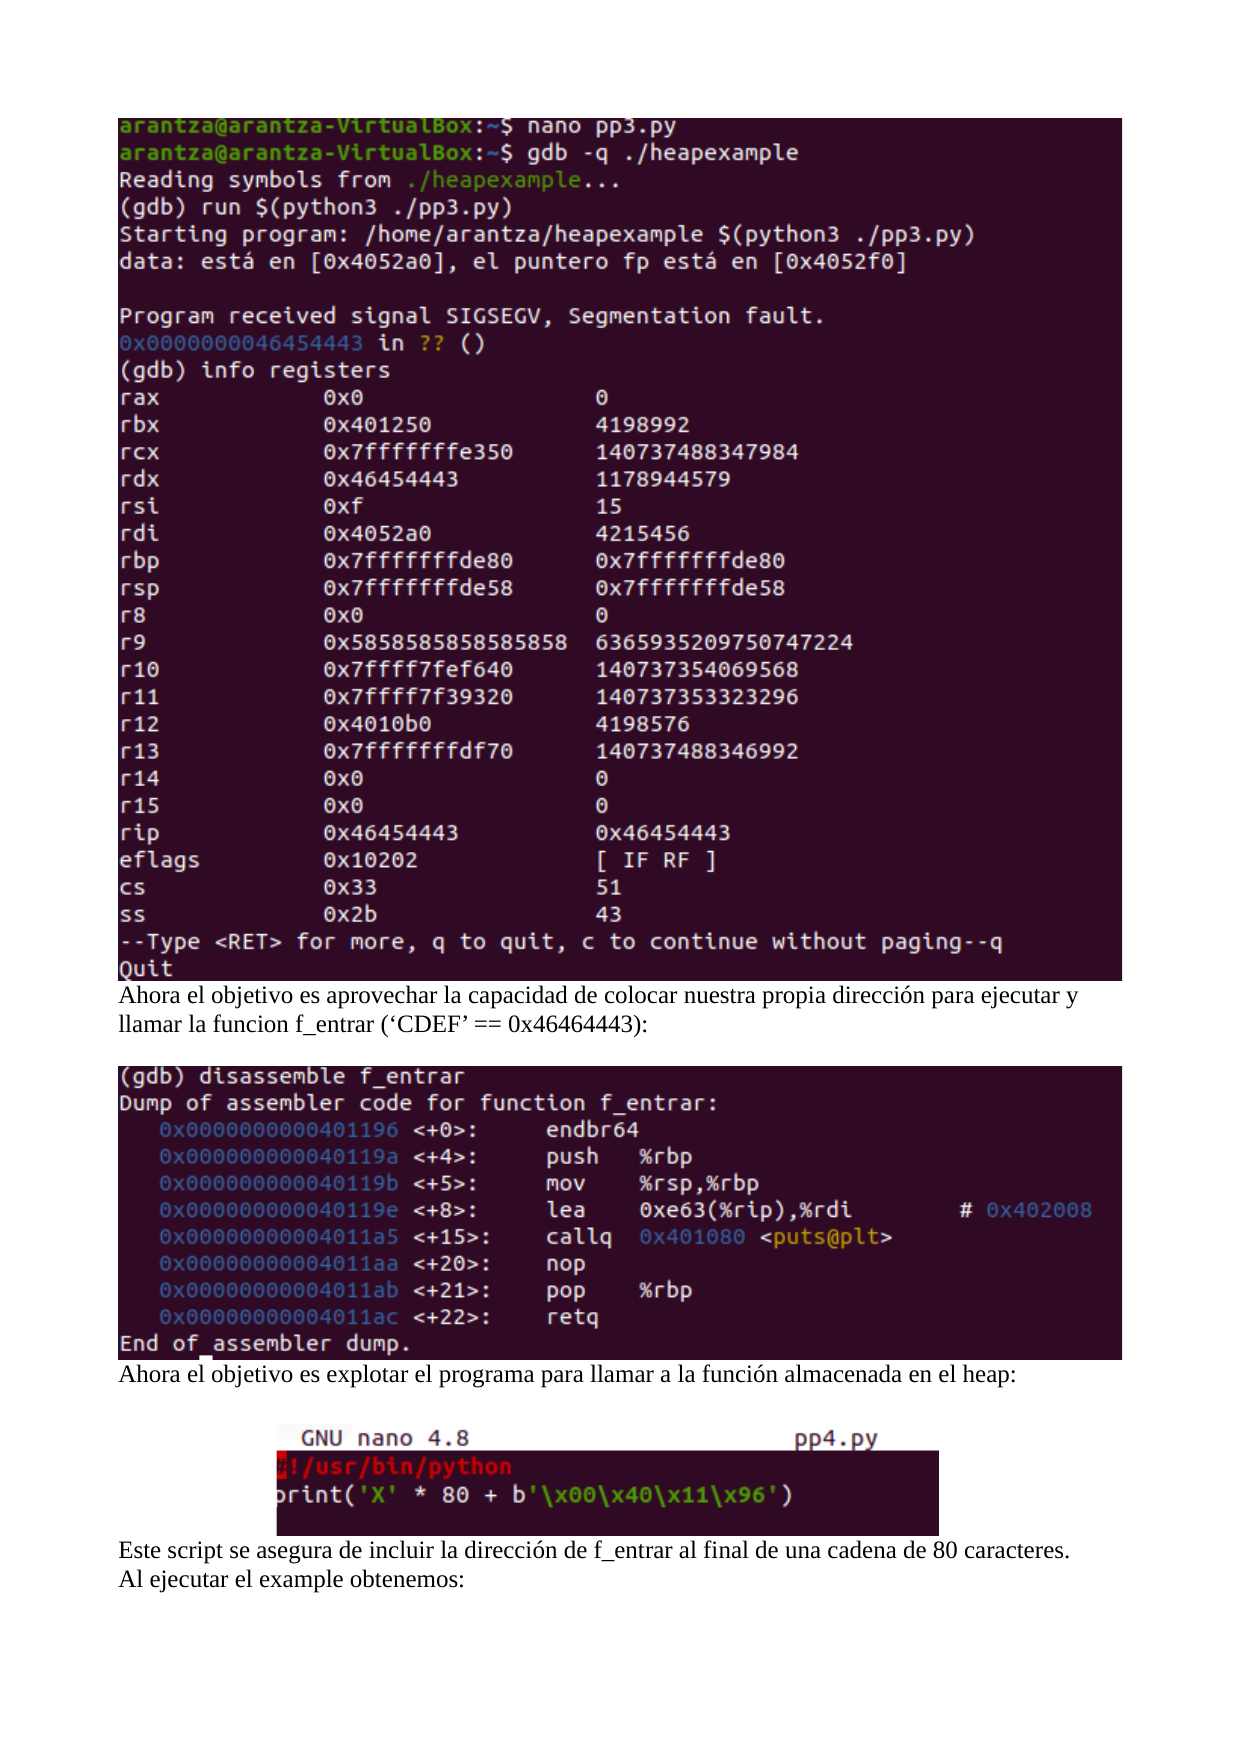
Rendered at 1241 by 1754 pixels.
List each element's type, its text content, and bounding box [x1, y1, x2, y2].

picture [118, 1066, 1123, 1360]
text Ahora el objetivo es aprovechar la capacidad de colocar nuestra propia dirección para ejecutar y llamar la funcion f_entrar (‘CDEF’ == 0x46464443): [118, 981, 1122, 1038]
picture [276, 1424, 939, 1536]
text Este script se asegura de incluir la dirección de f_entrar al final de una cadena de 80 caracteres. [118, 1417, 1122, 1564]
text Al ejecutar el example obtenemos: [118, 1564, 1122, 1593]
text Ahora el objetivo es explotar el programa para llamar a la función almacenada en el heap: [118, 1360, 1122, 1388]
picture [118, 118, 1123, 981]
